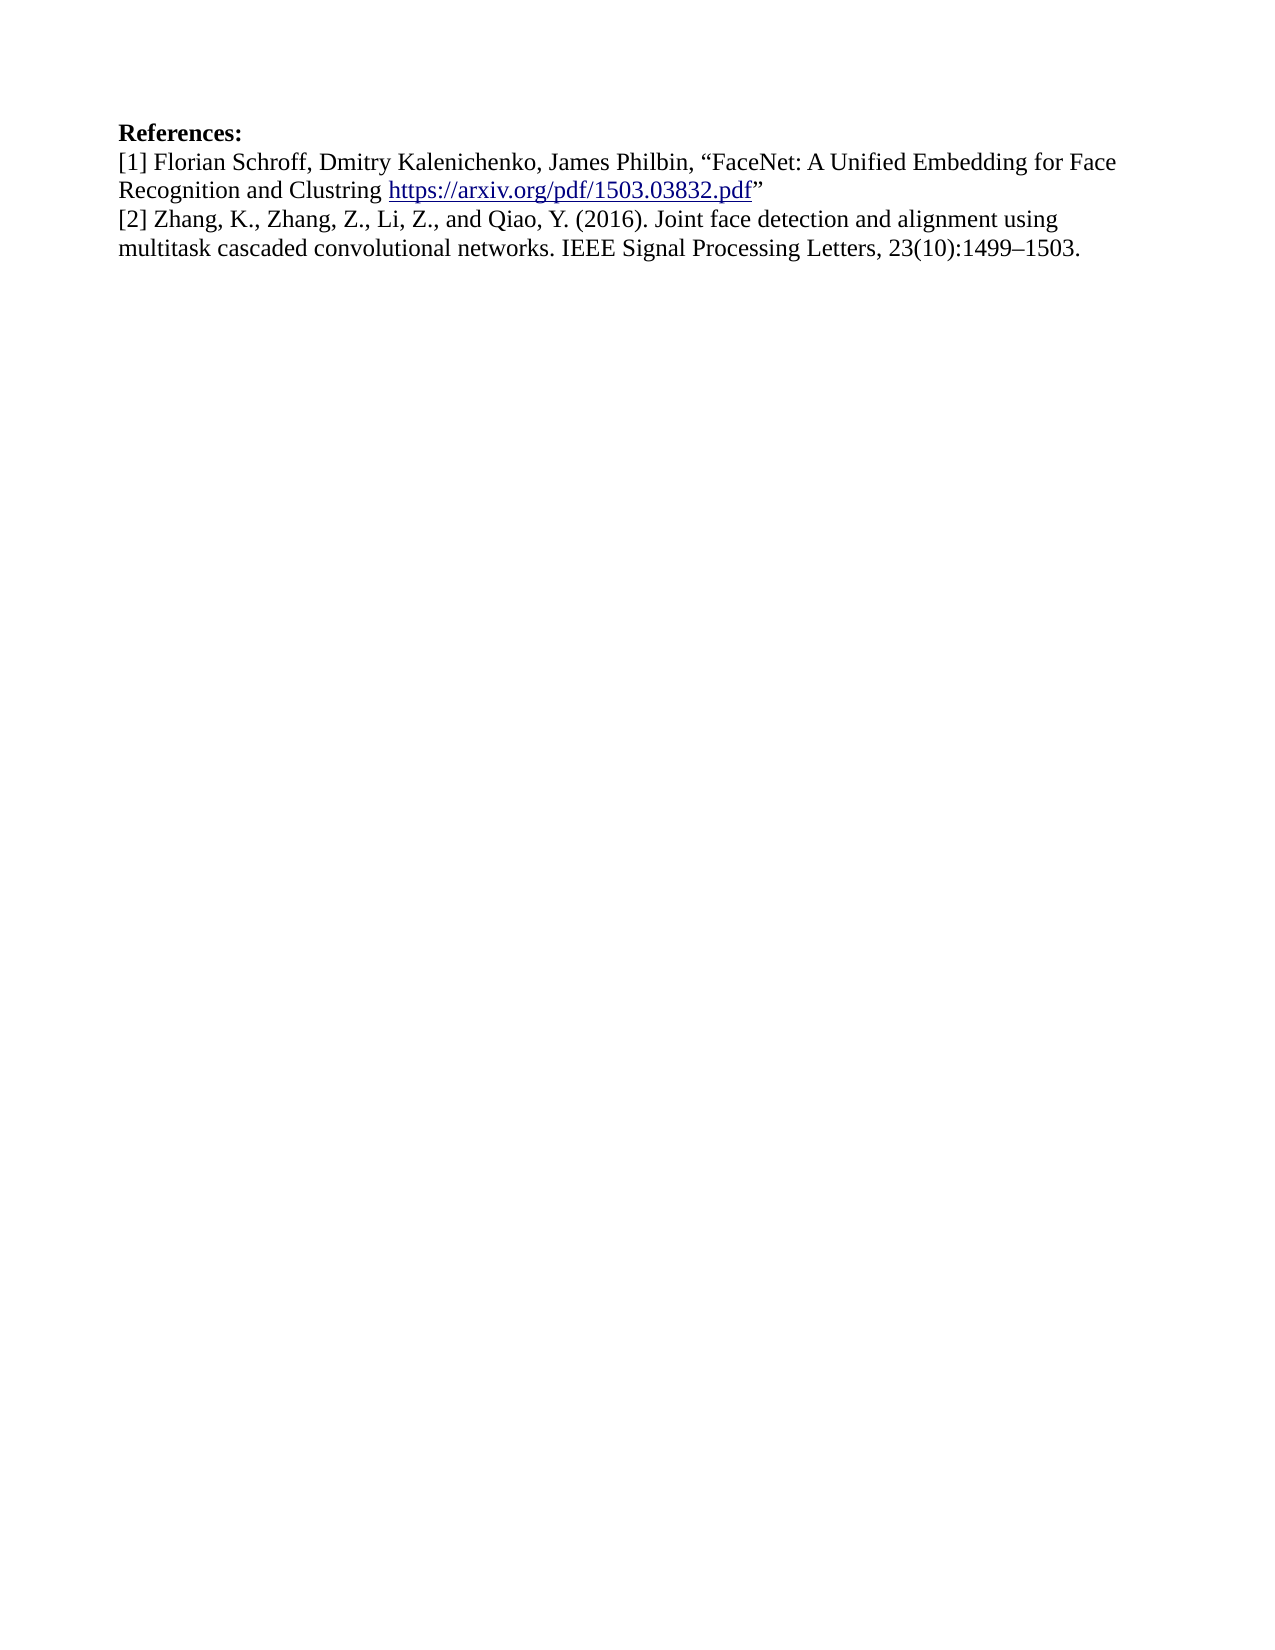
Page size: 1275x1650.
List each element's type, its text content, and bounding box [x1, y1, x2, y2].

text References: [118, 118, 1157, 147]
text [1] Florian Schroff, Dmitry Kalenichenko, James Philbin, “FaceNet: A Unified Embedding for Face Recognition and Clustring https://arxiv.org/pdf/1503.03832.pdf” [118, 147, 1157, 204]
text [2] Zhang, K., Zhang, Z., Li, Z., and Qiao, Y. (2016). Joint face detection and alignment using multitask cascaded convolutional networks. IEEE Signal Processing Letters, 23(10):1499–1503. [118, 204, 1157, 262]
